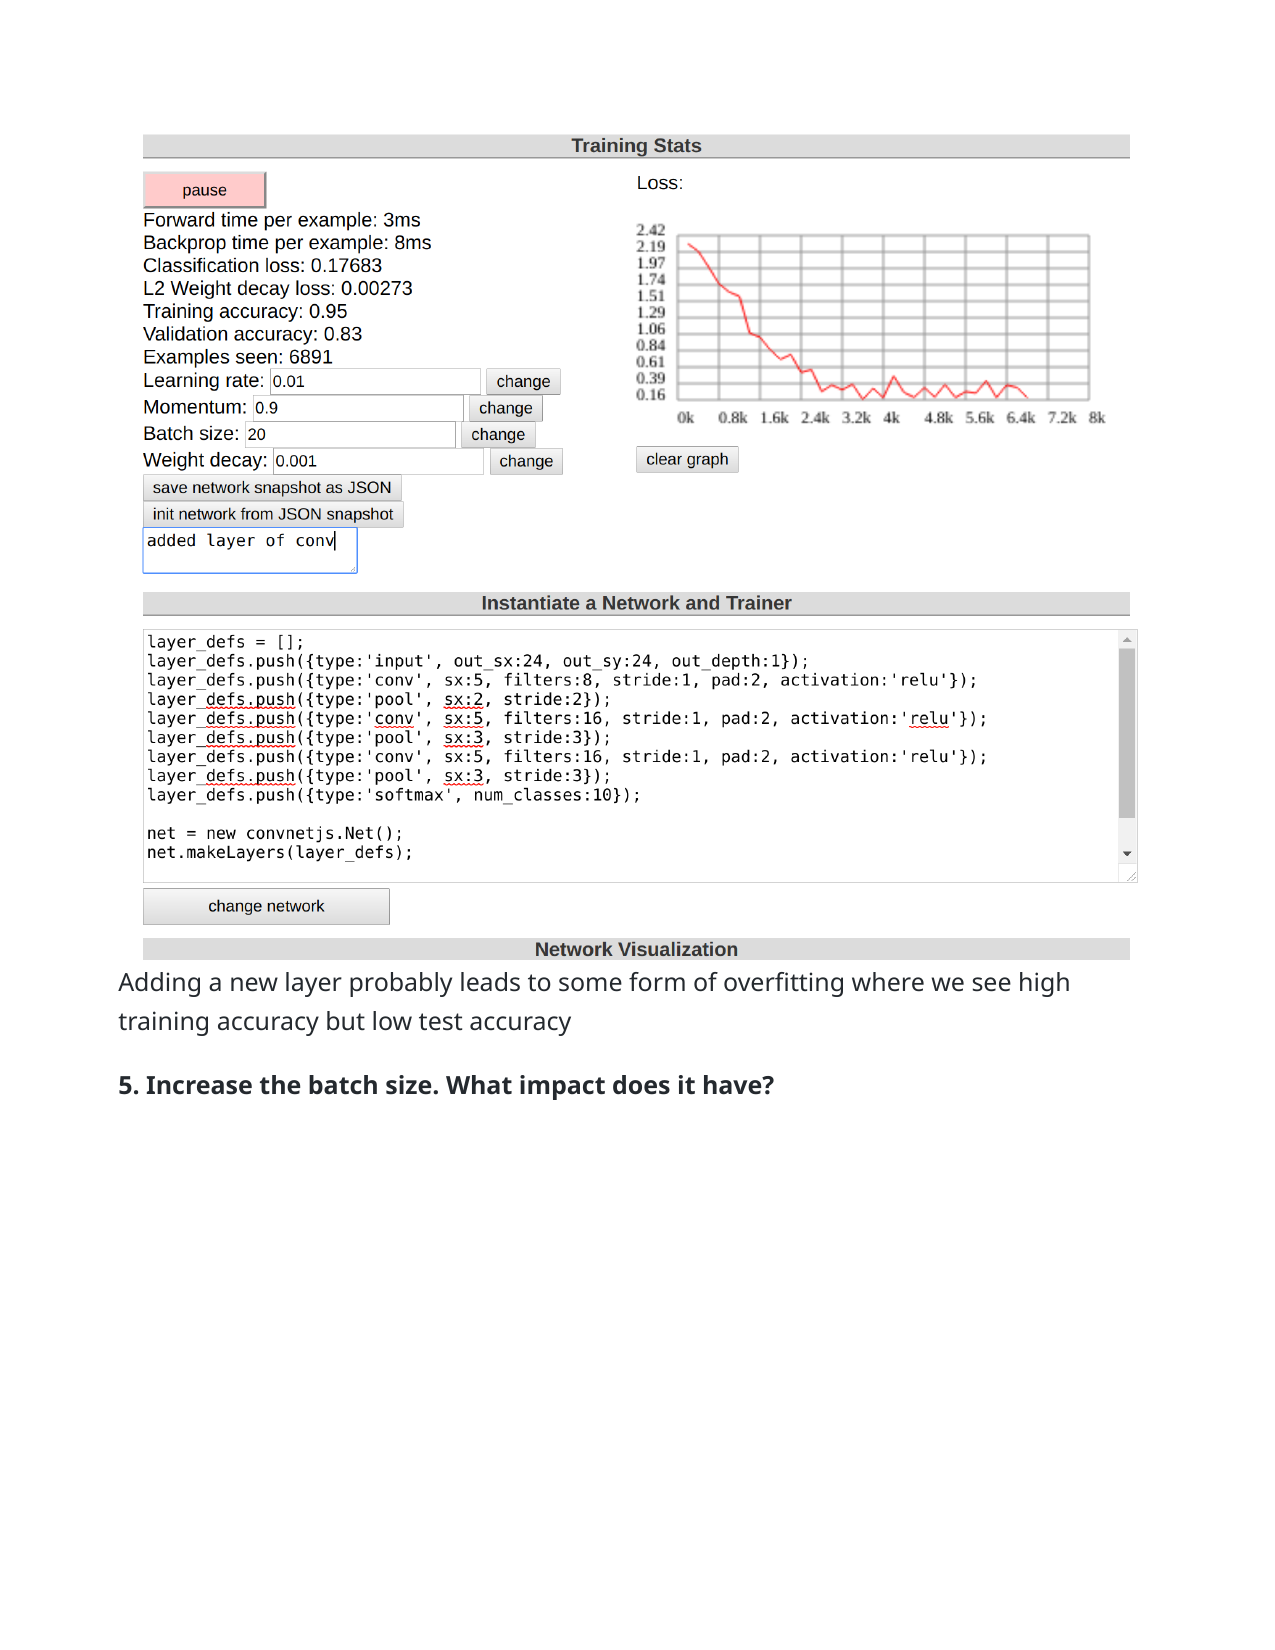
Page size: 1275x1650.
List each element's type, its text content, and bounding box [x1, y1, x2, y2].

picture [118, 118, 1157, 960]
text Adding a new layer probably leads to some form of overfitting where we see high training accuracy but low test accuracy [118, 960, 1157, 1038]
text 5. Increase the batch size. What impact does it have? [118, 1068, 1157, 1102]
